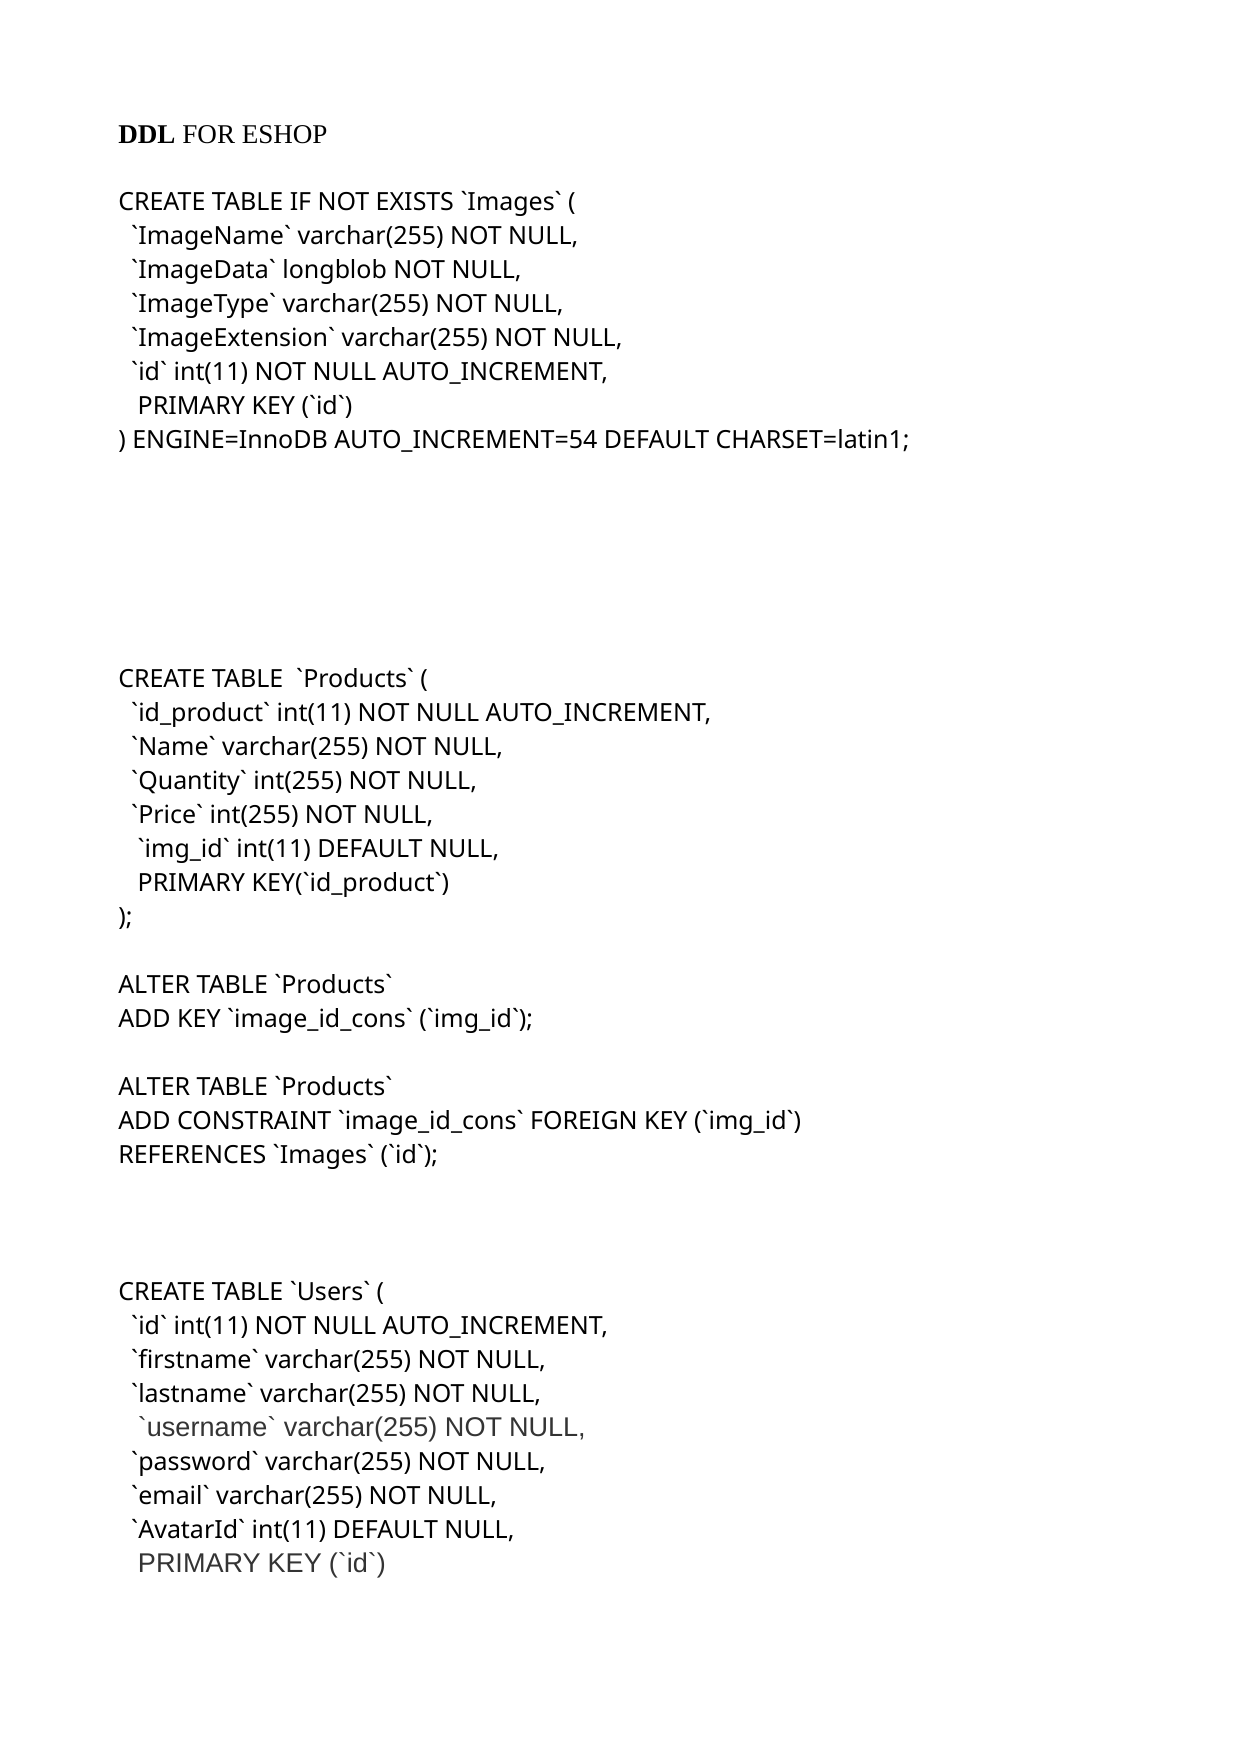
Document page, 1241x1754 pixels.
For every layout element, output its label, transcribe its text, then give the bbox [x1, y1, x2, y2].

text `password` varchar(255) NOT NULL, [118, 1444, 1122, 1478]
text PRIMARY KEY (`id`) [118, 1546, 1122, 1580]
text `ImageData` longblob NOT NULL, [118, 251, 1122, 286]
text `id_product` int(11) NOT NULL AUTO_INCREMENT, [118, 694, 1122, 728]
text `id` int(11) NOT NULL AUTO_INCREMENT, [118, 354, 1122, 388]
text REFERENCES `Images` (`id`); [118, 1137, 1122, 1171]
text `email` varchar(255) NOT NULL, [118, 1478, 1122, 1512]
text ADD CONSTRAINT `image_id_cons` FOREIGN KEY (`img_id`) [118, 1103, 1122, 1137]
text ALTER TABLE `Products` [118, 967, 1122, 1001]
text PRIMARY KEY(`id_product`) [118, 864, 1122, 899]
text PRIMARY KEY (`id`) [118, 388, 1122, 422]
text `Price` int(255) NOT NULL, [118, 796, 1122, 831]
text `username` varchar(255) NOT NULL, [118, 1409, 1122, 1444]
text `ImageExtension` varchar(255) NOT NULL, [118, 319, 1122, 354]
text `img_id` int(11) DEFAULT NULL, [118, 831, 1122, 864]
text DDL FOR ESHOP [118, 118, 1122, 149]
text CREATE TABLE `Products` ( [118, 660, 1122, 694]
text `Quantity` int(255) NOT NULL, [118, 762, 1122, 796]
text ) ENGINE=InnoDB AUTO_INCREMENT=54 DEFAULT CHARSET=latin1; [118, 422, 1122, 456]
text `id` int(11) NOT NULL AUTO_INCREMENT, [118, 1307, 1122, 1341]
text CREATE TABLE `Users` ( [118, 1273, 1122, 1307]
text `AvatarId` int(11) DEFAULT NULL, [118, 1512, 1122, 1546]
text ALTER TABLE `Products` [118, 1069, 1122, 1103]
text `Name` varchar(255) NOT NULL, [118, 728, 1122, 762]
text CREATE TABLE IF NOT EXISTS `Images` ( [118, 183, 1122, 217]
text `lastname` varchar(255) NOT NULL, [118, 1376, 1122, 1409]
text ADD KEY `image_id_cons` (`img_id`); [118, 1001, 1122, 1035]
text ); [118, 899, 1122, 933]
text `ImageName` varchar(255) NOT NULL, [118, 217, 1122, 251]
text `firstname` varchar(255) NOT NULL, [118, 1341, 1122, 1376]
text `ImageType` varchar(255) NOT NULL, [118, 286, 1122, 319]
